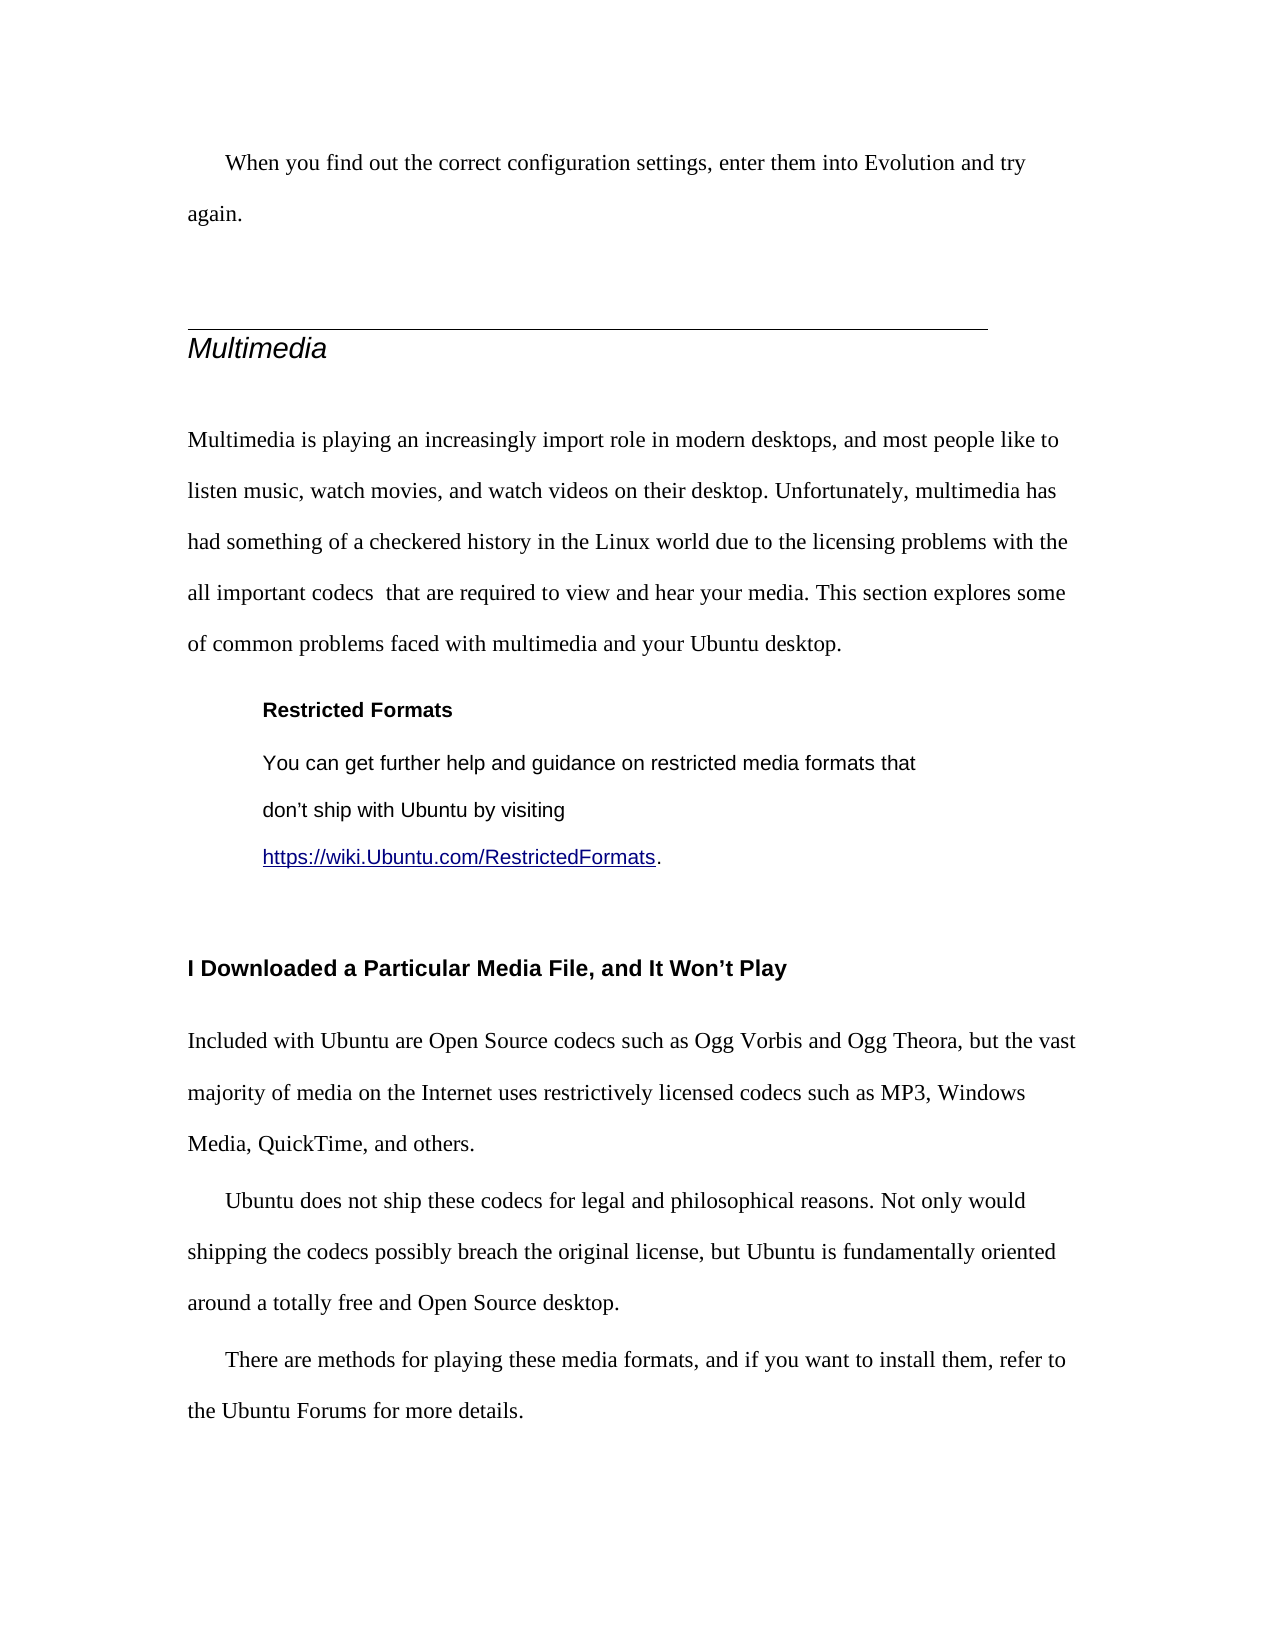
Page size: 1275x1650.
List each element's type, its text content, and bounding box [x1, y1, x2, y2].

text I Downloaded a Particular Media File, and It Won’t Play [187, 955, 1087, 981]
text When you find out the correct configuration settings, enter them into Evolution and try again. [187, 150, 1087, 227]
text Ubuntu does not ship these codecs for legal and philosophical reasons. Not only would shipping the codecs possibly breach the original license, but Ubuntu is fundamentally oriented around a totally free and Open Source desktop. [187, 1188, 1087, 1315]
text Restricted Formats [262, 698, 937, 722]
text There are methods for playing these media formats, and if you want to install them, refer to the Ubuntu Forums for more details. [187, 1347, 1087, 1424]
text Multimedia is playing an increasingly import role in modern desktops, and most people like to listen music, watch movies, and watch videos on their desktop. Unfortunately, multimedia has had something of a checkered history in the Linux world due to the licensing problems with the all important codecs that are required to view and hear your media. This section explores some of common problems faced with multimedia and your Ubuntu desktop. [187, 426, 1087, 656]
text Multimedia [187, 330, 988, 365]
text Included with Ubuntu are Open Source codecs such as Ogg Vorbis and Ogg Theora, but the vast majority of media on the Internet uses restrictively licensed codecs such as MP3, Windows Media, QuickTime, and others. [187, 1028, 1087, 1156]
text You can get further help and guidance on restricted media formats that don’t ship with Ubuntu by visiting https://wiki.Ubuntu.com/RestrictedFormats. [262, 752, 937, 869]
